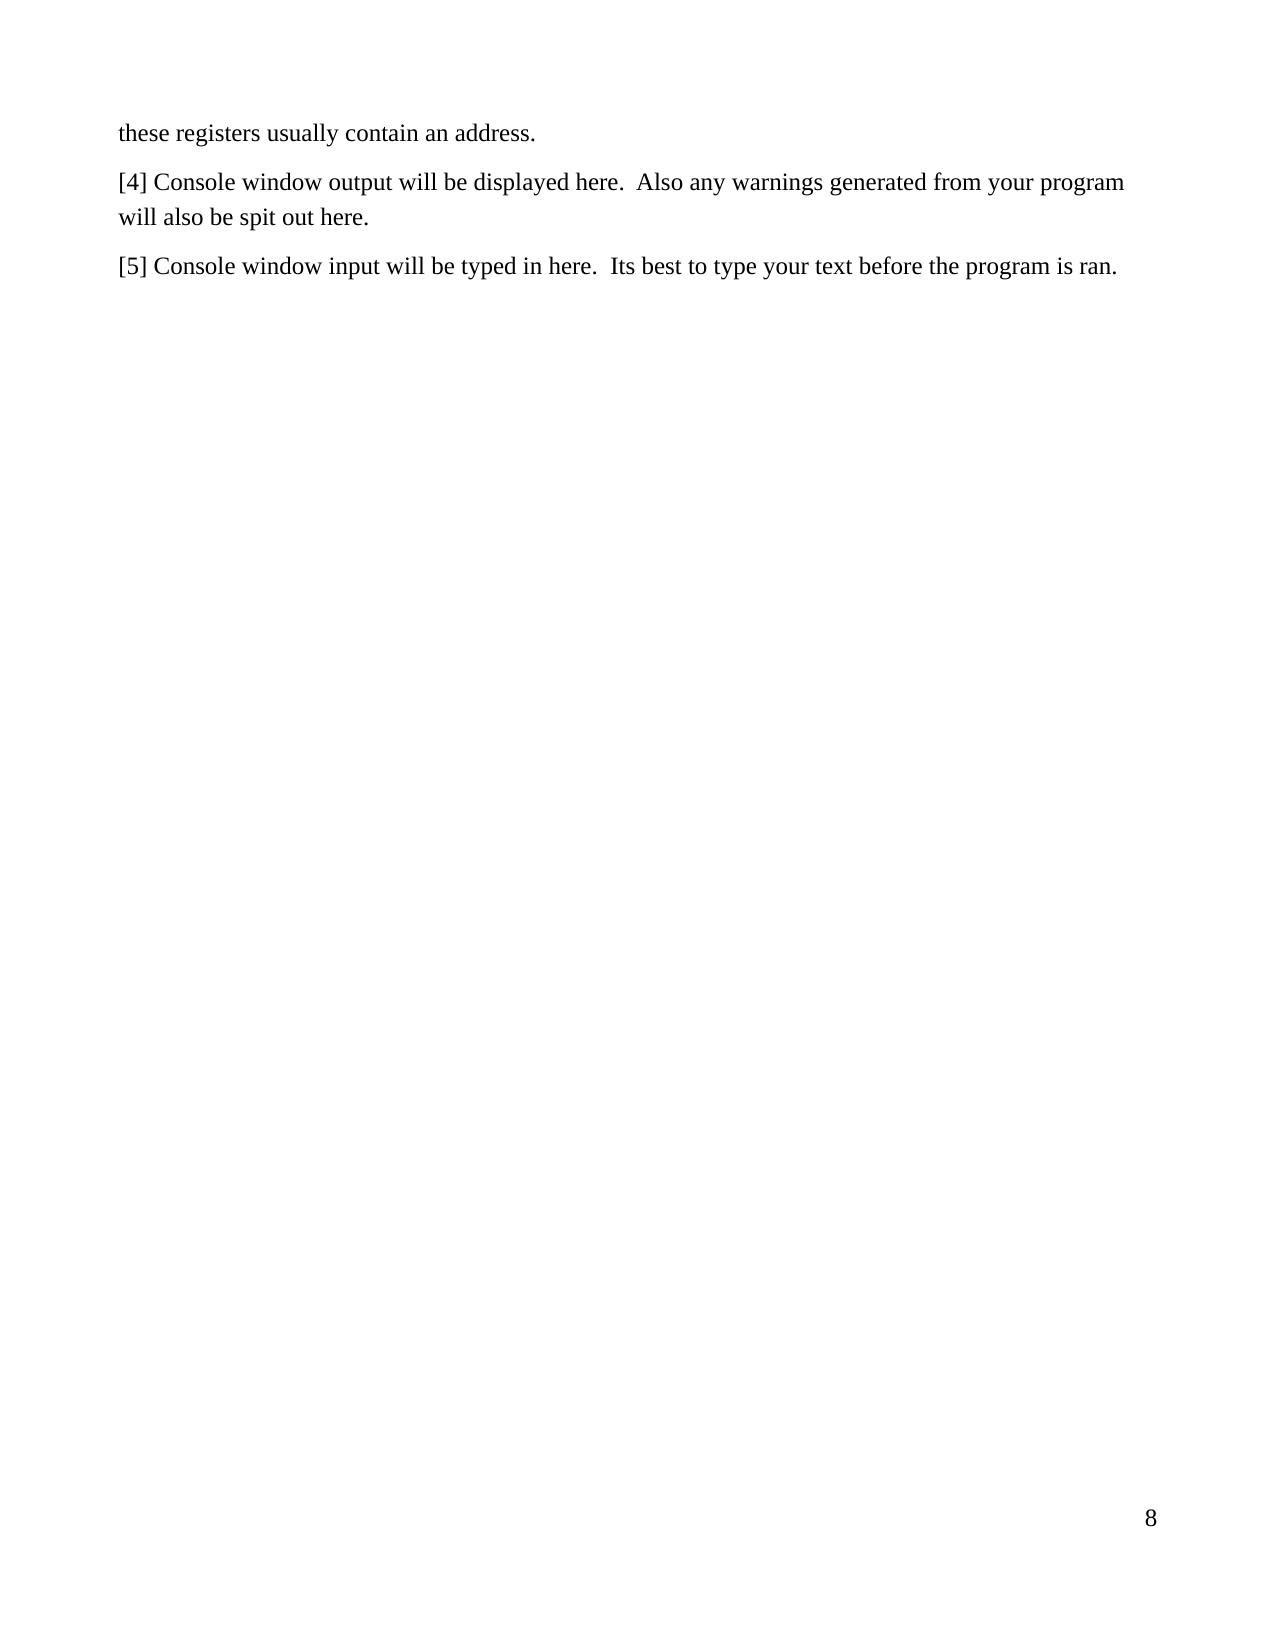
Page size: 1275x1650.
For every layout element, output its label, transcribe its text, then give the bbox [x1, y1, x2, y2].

text [5] Console window input will be typed in here. Its best to type your text before the program is ran. [118, 251, 1157, 279]
text [4] Console window output will be displayed here. Also any warnings generated from your program will also be spit out here. [118, 167, 1157, 230]
text these registers usually contain an address. [118, 118, 1157, 147]
